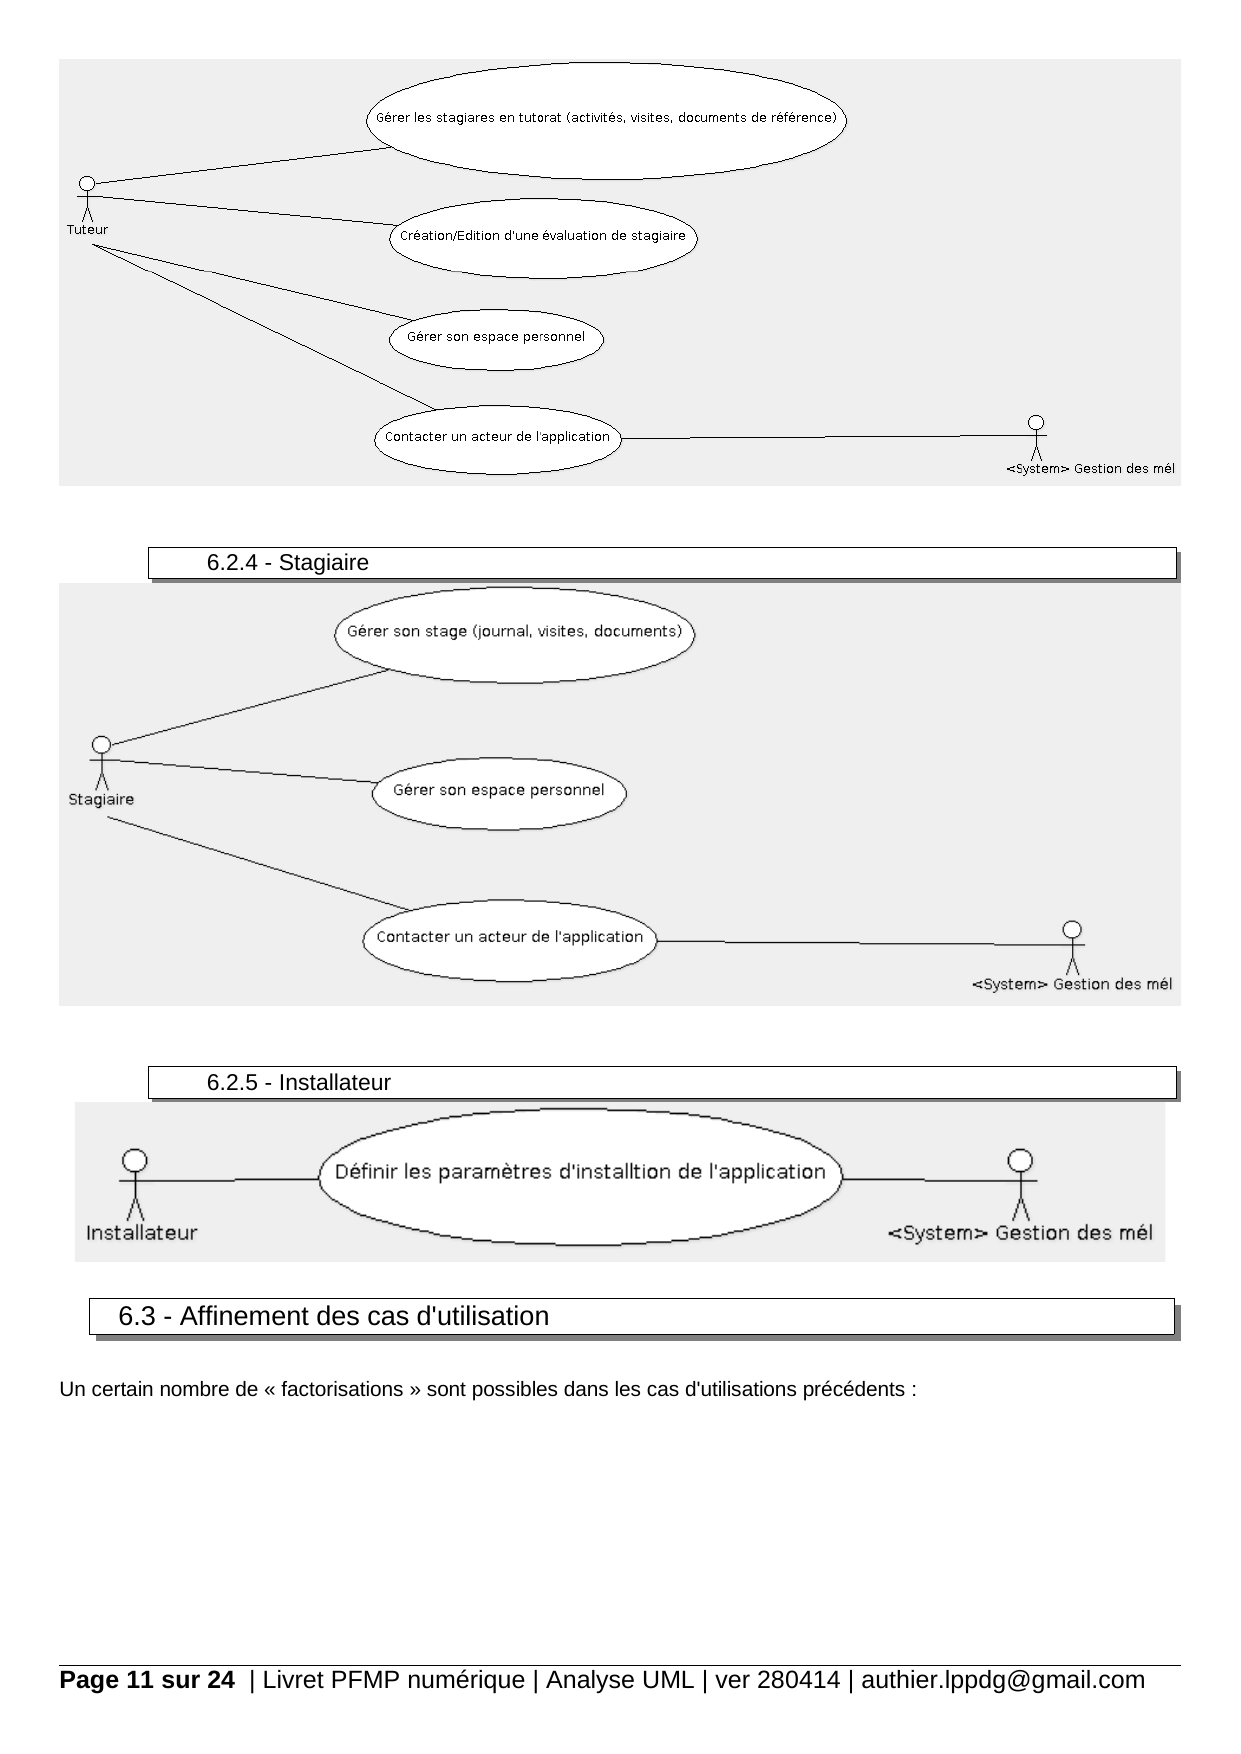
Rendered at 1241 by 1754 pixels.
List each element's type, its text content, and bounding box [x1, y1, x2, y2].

subtitle Un certain nombre de « factorisations » sont possibles dans les cas d'utilisations précédents : [59, 1377, 1181, 1400]
subtitle Installateur [149, 1067, 1176, 1098]
subtitle Affinement des cas d'utilisation [90, 1299, 1173, 1334]
picture [74, 1102, 1166, 1262]
picture [59, 583, 1182, 1006]
picture [59, 59, 1182, 486]
subtitle Stagiaire [149, 548, 1176, 578]
